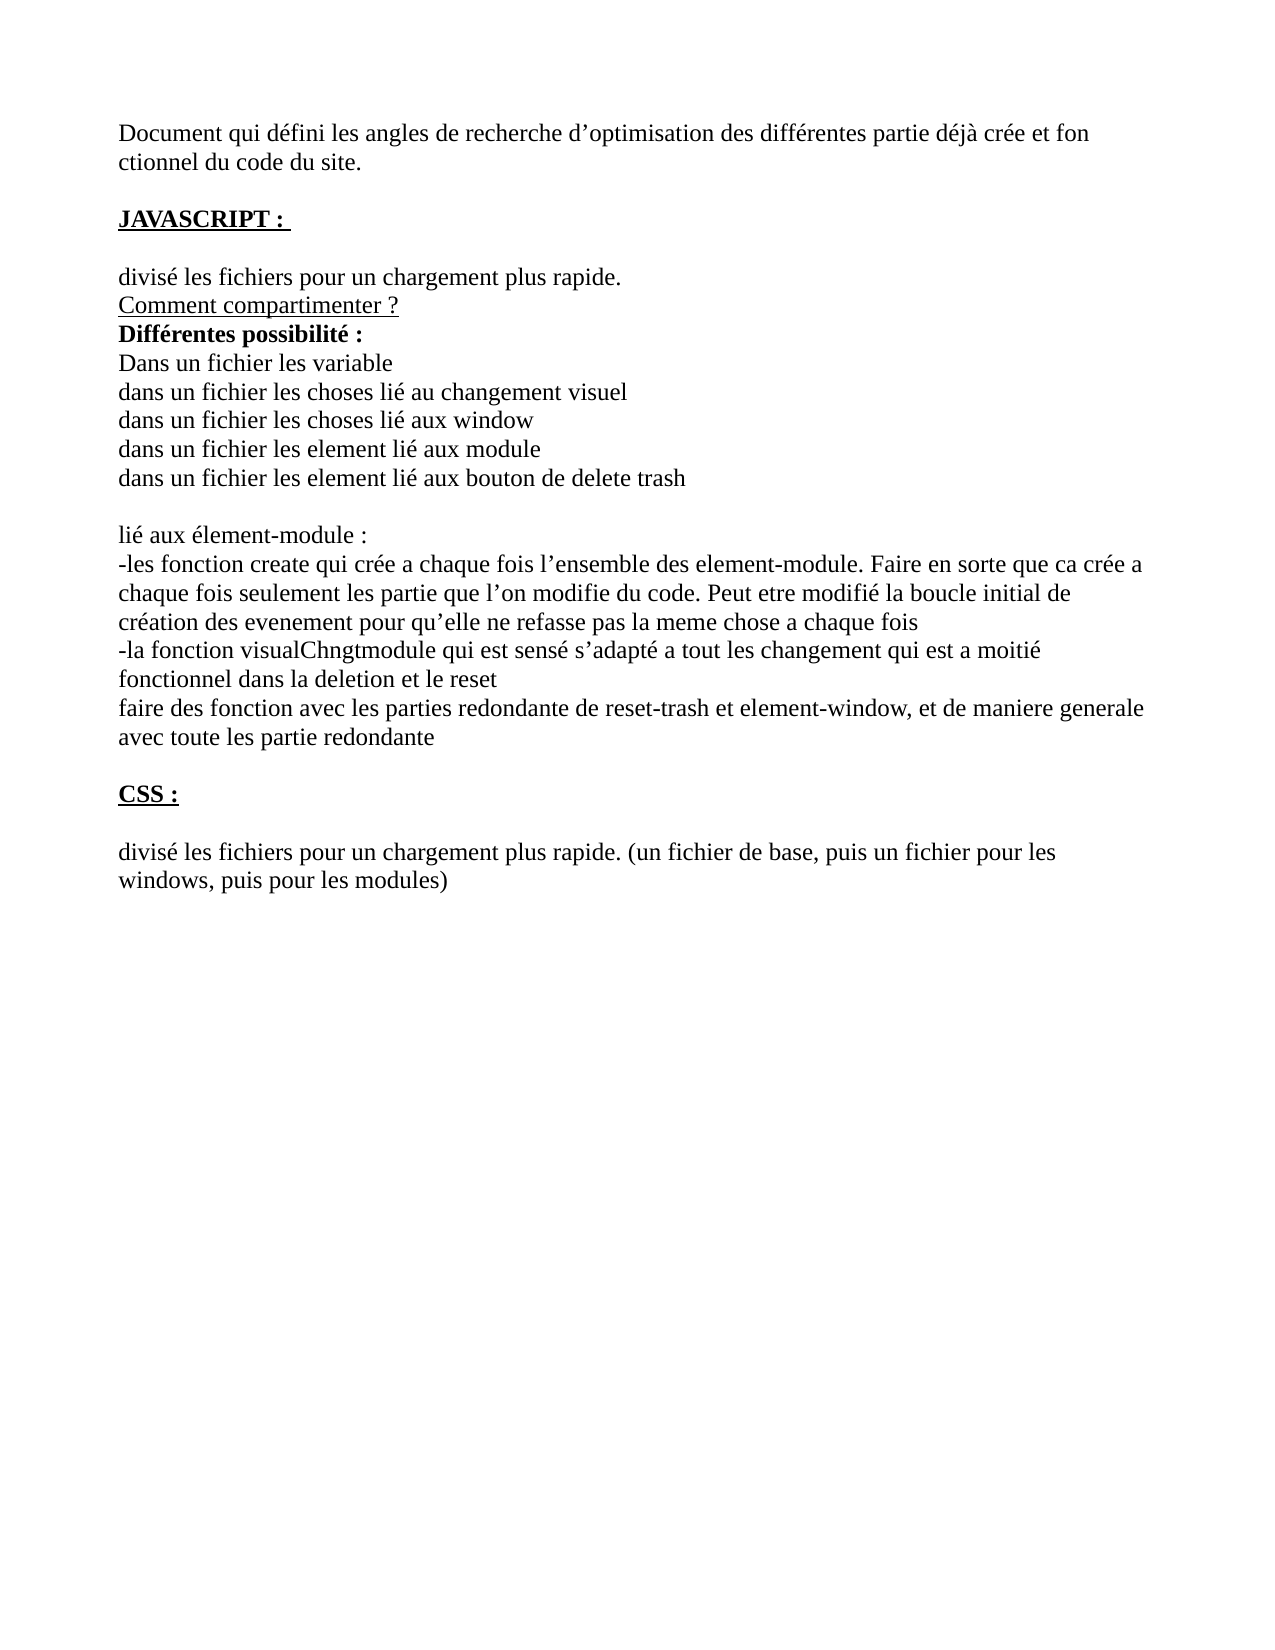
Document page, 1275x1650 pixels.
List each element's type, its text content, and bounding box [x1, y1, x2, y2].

text Comment compartimenter ? [118, 291, 1157, 319]
text -les fonction create qui crée a chaque fois l’ensemble des element-module. Faire en sorte que ca crée a chaque fois seulement les partie que l’on modifie du code. Peut etre modifié la boucle initial de création des evenement pour qu’elle ne refasse pas la meme chose a chaque fois [118, 549, 1157, 636]
text JAVASCRIPT : [118, 204, 1157, 233]
text divisé les fichiers pour un chargement plus rapide. [118, 262, 1157, 291]
text Document qui défini les angles de recherche d’optimisation des différentes partie déjà crée et fon ctionnel du code du site. [118, 118, 1157, 176]
text Différentes possibilité : [118, 319, 1157, 348]
text divisé les fichiers pour un chargement plus rapide. (un fichier de base, puis un fichier pour les windows, puis pour les modules) [118, 837, 1157, 894]
text CSS : [118, 779, 1157, 808]
text Dans un fichier les variable [118, 348, 1157, 377]
text dans un fichier les choses lié aux window [118, 406, 1157, 434]
text lié aux élement-module : [118, 521, 1157, 549]
text -la fonction visualChngtmodule qui est sensé s’adapté a tout les changement qui est a moitié fonctionnel dans la deletion et le reset [118, 636, 1157, 693]
text dans un fichier les choses lié au changement visuel [118, 377, 1157, 406]
text dans un fichier les element lié aux bouton de delete trash [118, 463, 1157, 492]
text dans un fichier les element lié aux module [118, 434, 1157, 463]
text faire des fonction avec les parties redondante de reset-trash et element-window, et de maniere generale avec toute les partie redondante [118, 693, 1157, 751]
